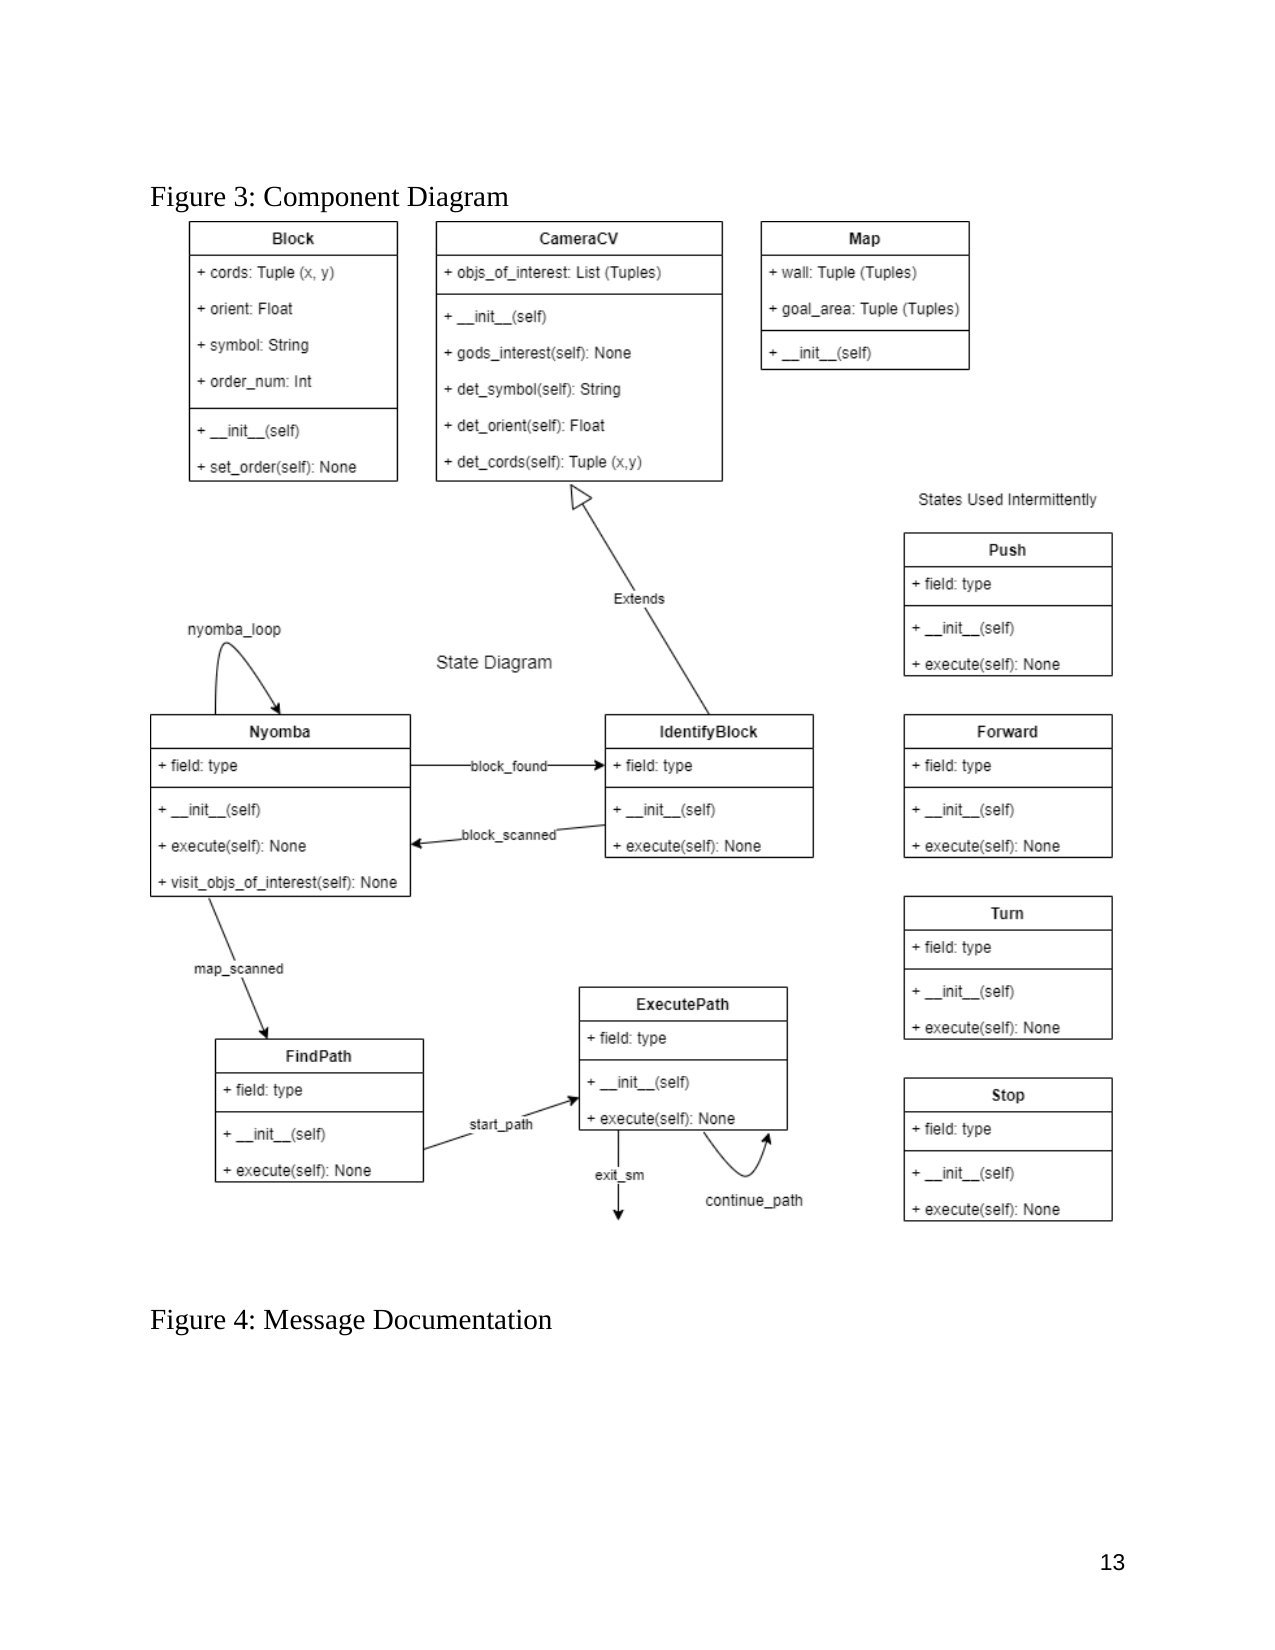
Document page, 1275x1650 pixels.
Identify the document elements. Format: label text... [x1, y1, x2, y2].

picture [150, 221, 1125, 1232]
subtitle Figure 3: Component Diagram [150, 179, 1125, 213]
subtitle Figure 4: Message Documentation [150, 1302, 1125, 1336]
